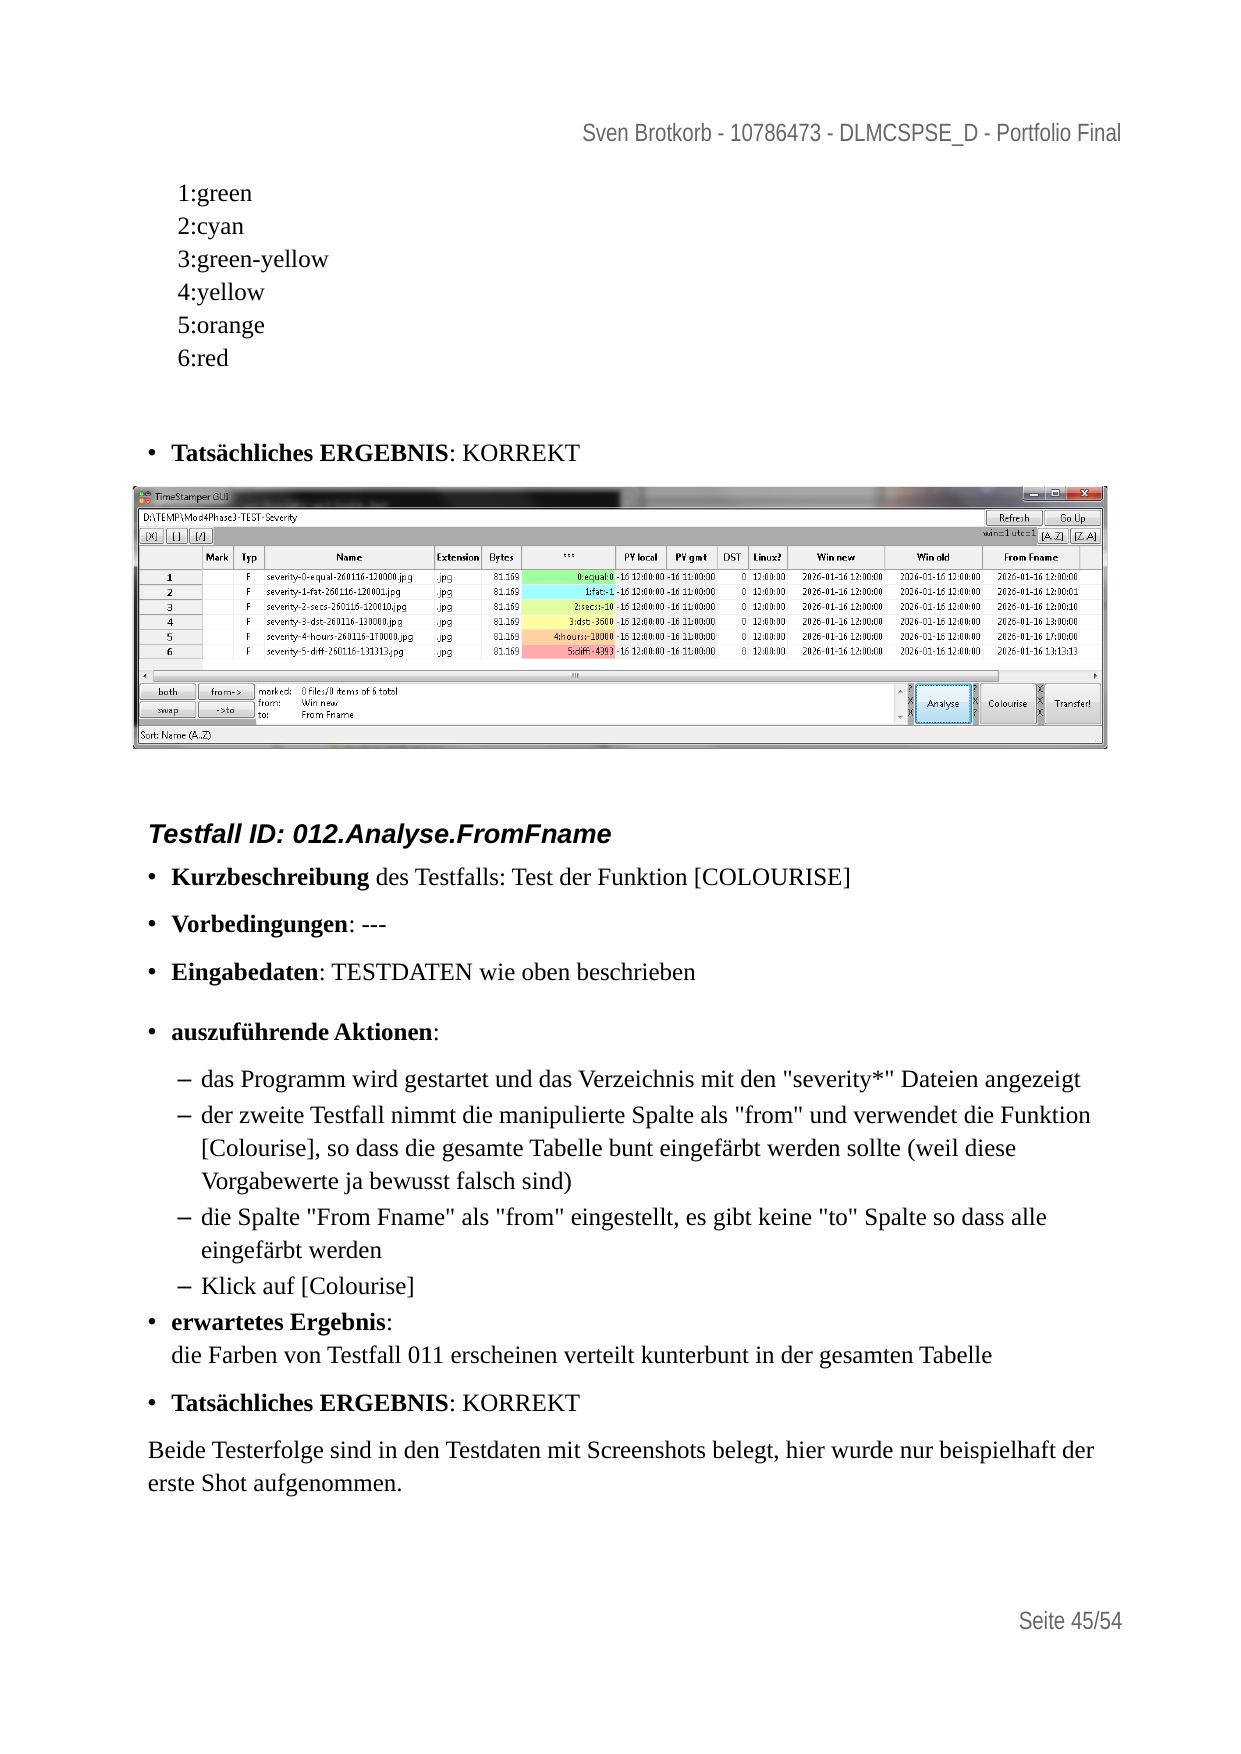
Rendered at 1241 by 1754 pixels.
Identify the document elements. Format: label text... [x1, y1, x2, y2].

list die Spalte "From Fname" als "from" eingestellt, es gibt keine "to" Spalte so dass alle eingefärbt werden [177, 1202, 1122, 1264]
subtitle Testfall ID: 012.Analyse.FromFname [148, 818, 1122, 849]
list Tatsächliches ERGEBNIS: KORREKT [148, 438, 1122, 467]
list Kurzbeschreibung des Testfalls: Test der Funktion [COLOURISE] [148, 862, 1122, 891]
list Vorbedingungen: --- [148, 909, 1122, 938]
list Klick auf [Colourise] [177, 1271, 1122, 1300]
list auszuführende Aktionen: [148, 1017, 1122, 1045]
list der zweite Testfall nimmt die manipulierte Spalte als "from" und verwendet die Funktion [Colourise], so dass die gesamte Tabelle bunt eingefärbt werden sollte (weil diese Vorgabewerte ja bewusst falsch sind) [177, 1100, 1122, 1195]
list das Programm wird gestartet und das Verzeichnis mit den "severity*" Dateien angezeigt [177, 1064, 1122, 1093]
list Tatsächliches ERGEBNIS: KORREKT [148, 1388, 1122, 1416]
list erwartetes Ergebnis: die Farben von Testfall 011 erscheinen verteilt kunterbunt in der gesamten Tabelle [148, 1307, 1122, 1369]
text 1:green 2:cyan 3:green-yellow 4:yellow 5:orange 6:red [177, 178, 1122, 372]
picture [132, 486, 1108, 749]
list Eingabedaten: TESTDATEN wie oben beschrieben [148, 957, 1122, 986]
text Beide Testerfolge sind in den Testdaten mit Screenshots belegt, hier wurde nur beispielhaft der erste Shot aufgenommen. [148, 1435, 1122, 1497]
